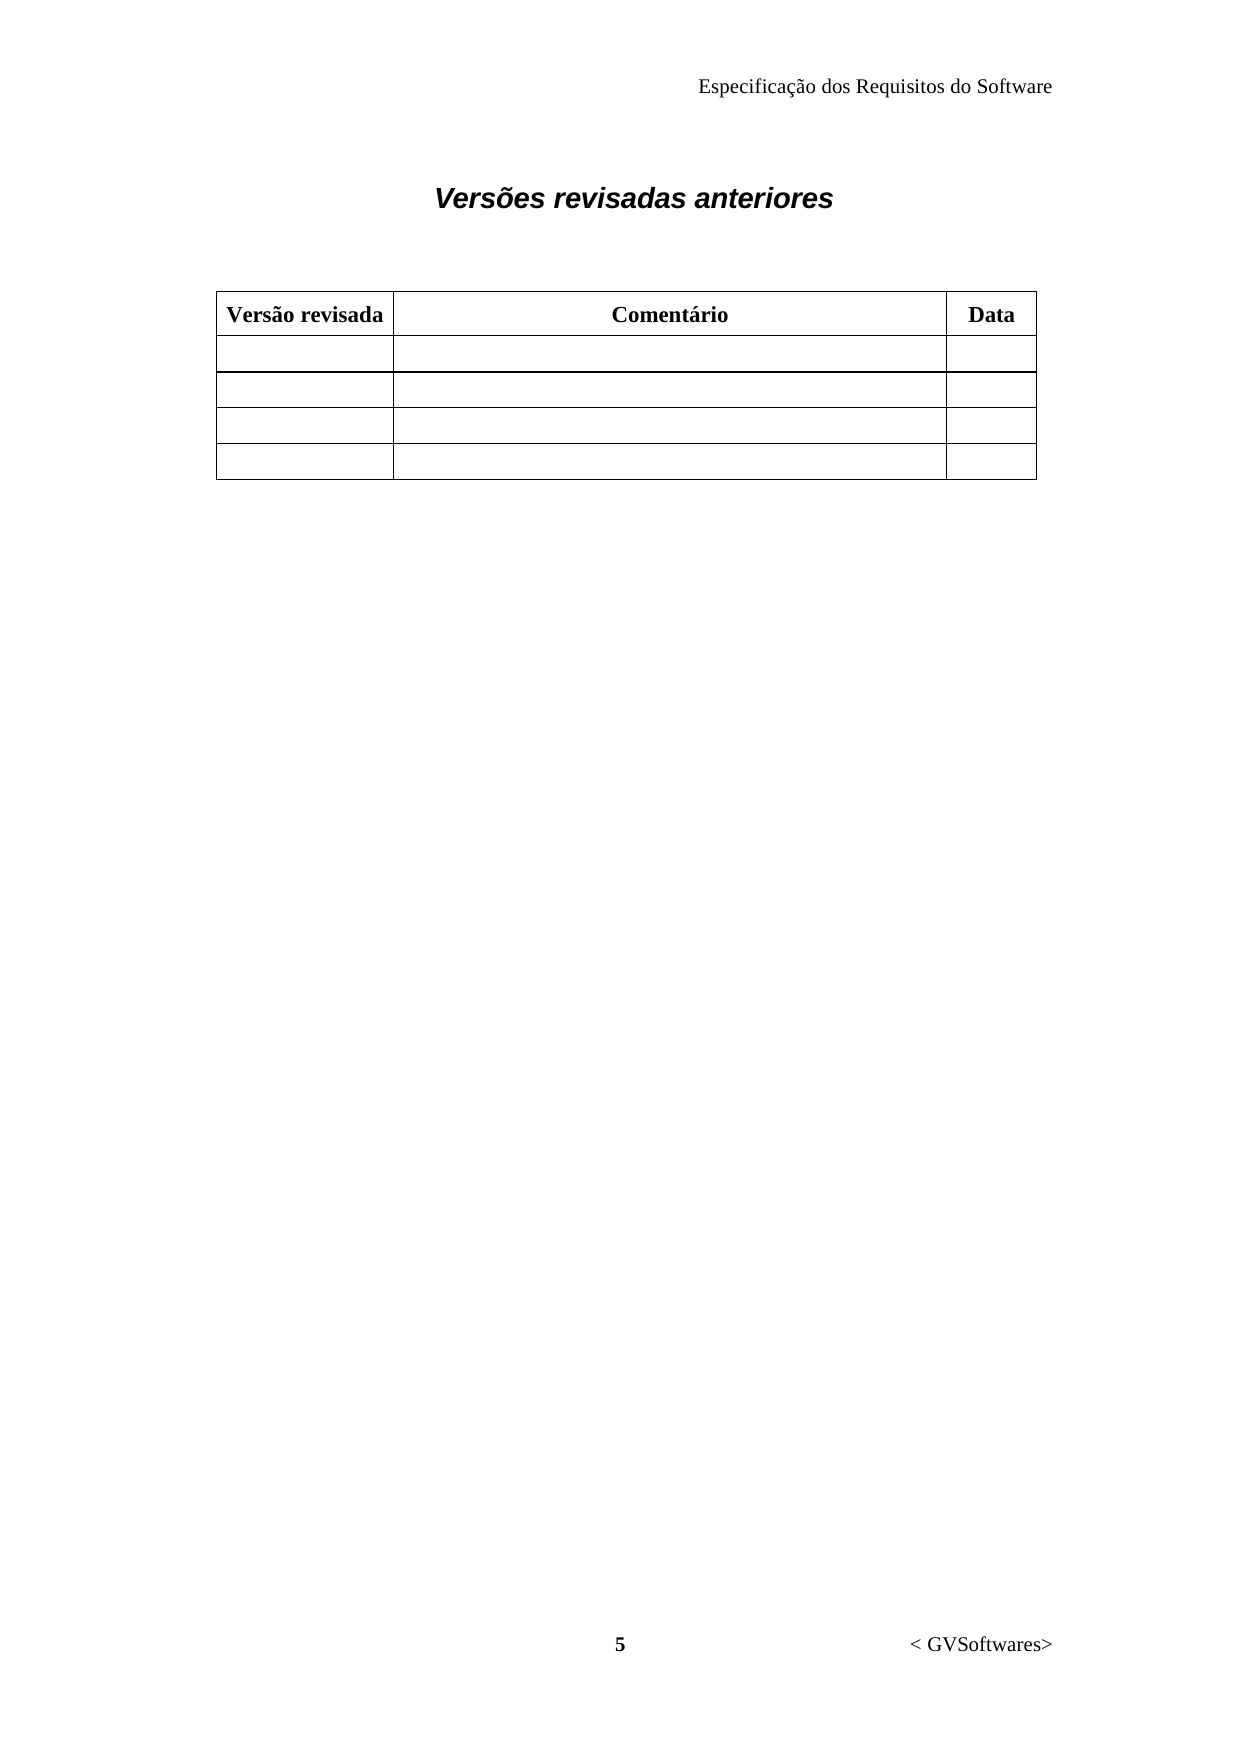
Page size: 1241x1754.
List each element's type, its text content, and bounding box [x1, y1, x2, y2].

table_cell [394, 336, 946, 371]
table_header Comentário [394, 292, 946, 335]
table_header Versão revisada [217, 292, 393, 335]
table_cell [394, 408, 946, 443]
table_cell [947, 336, 1036, 371]
table_cell [394, 373, 946, 407]
table_cell [217, 444, 393, 479]
table_cell [217, 408, 393, 443]
text Versões revisadas anteriores [217, 181, 1053, 214]
table_cell [947, 373, 1036, 407]
table_cell [217, 336, 393, 371]
table_cell [947, 444, 1036, 479]
table_cell [217, 373, 393, 407]
table_header Data [947, 292, 1036, 335]
table_cell [947, 408, 1036, 443]
table_cell [394, 444, 946, 479]
